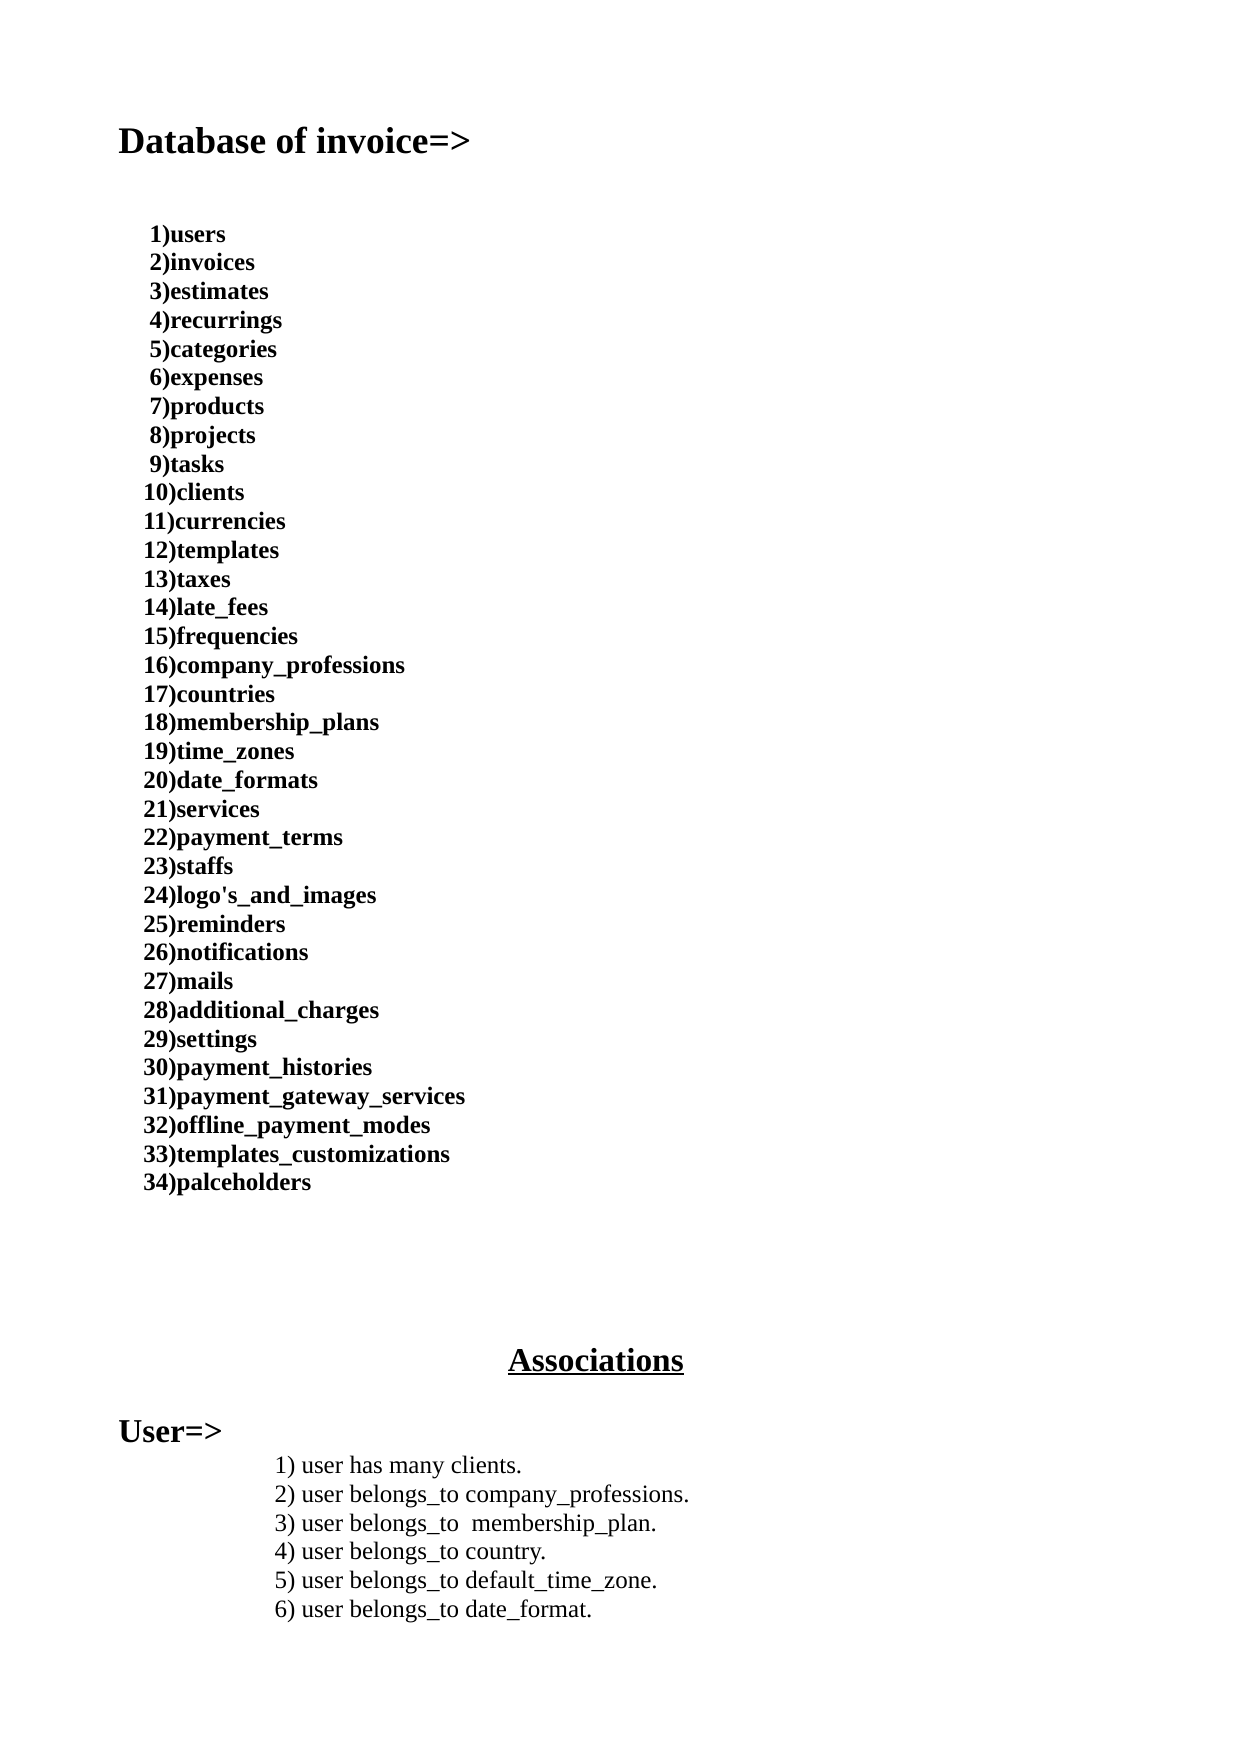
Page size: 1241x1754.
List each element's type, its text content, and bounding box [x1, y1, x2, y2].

text 2)invoices [118, 247, 1122, 276]
text 30)payment_histories [118, 1052, 1122, 1081]
text 25)reminders [118, 909, 1122, 937]
text 4)recurrings [118, 305, 1122, 334]
text 14)late_fees [118, 592, 1122, 621]
text 5)categories [118, 334, 1122, 362]
text 8)projects [118, 420, 1122, 449]
text 4) user belongs_to country. [118, 1536, 1122, 1565]
text 1)users [118, 219, 1122, 247]
text 22)payment_terms [118, 822, 1122, 851]
text 3)estimates [118, 276, 1122, 305]
text 13)taxes [118, 564, 1122, 592]
text Database of invoice=> [118, 118, 1122, 161]
list 3) user belongs_to membership_plan. [231, 1508, 1122, 1536]
text 15)frequencies [118, 621, 1122, 650]
text 34)palceholders [118, 1167, 1122, 1196]
text 33)templates_customizations [118, 1139, 1122, 1167]
text 10)clients [118, 477, 1122, 506]
text 27)mails [118, 966, 1122, 995]
text 32)offline_payment_modes [118, 1110, 1122, 1139]
text 9)tasks [118, 449, 1122, 477]
text Associations [118, 1340, 1122, 1378]
text 19)time_zones [118, 736, 1122, 765]
text 26)notifications [118, 937, 1122, 966]
text 24)logo's_and_images [118, 880, 1122, 909]
list 1) user has many clients. [231, 1450, 1122, 1479]
text 28)additional_charges [118, 995, 1122, 1024]
text 7)products [118, 391, 1122, 420]
text 11)currencies [118, 506, 1122, 535]
text 31)payment_gateway_services [118, 1081, 1122, 1110]
text 5) user belongs_to default_time_zone. [118, 1565, 1122, 1594]
text 29)settings [118, 1024, 1122, 1052]
text 6) user belongs_to date_format. [118, 1594, 1122, 1623]
text 16)company_professions [118, 650, 1122, 679]
text 21)services [118, 794, 1122, 822]
text 23)staffs [118, 851, 1122, 880]
text 18)membership_plans [118, 707, 1122, 736]
text 6)expenses [118, 362, 1122, 391]
list 2) user belongs_to company_professions. [231, 1479, 1122, 1508]
text 12)templates [118, 535, 1122, 564]
text User=> [118, 1407, 1122, 1450]
text 20)date_formats [118, 765, 1122, 794]
text 17)countries [118, 679, 1122, 707]
